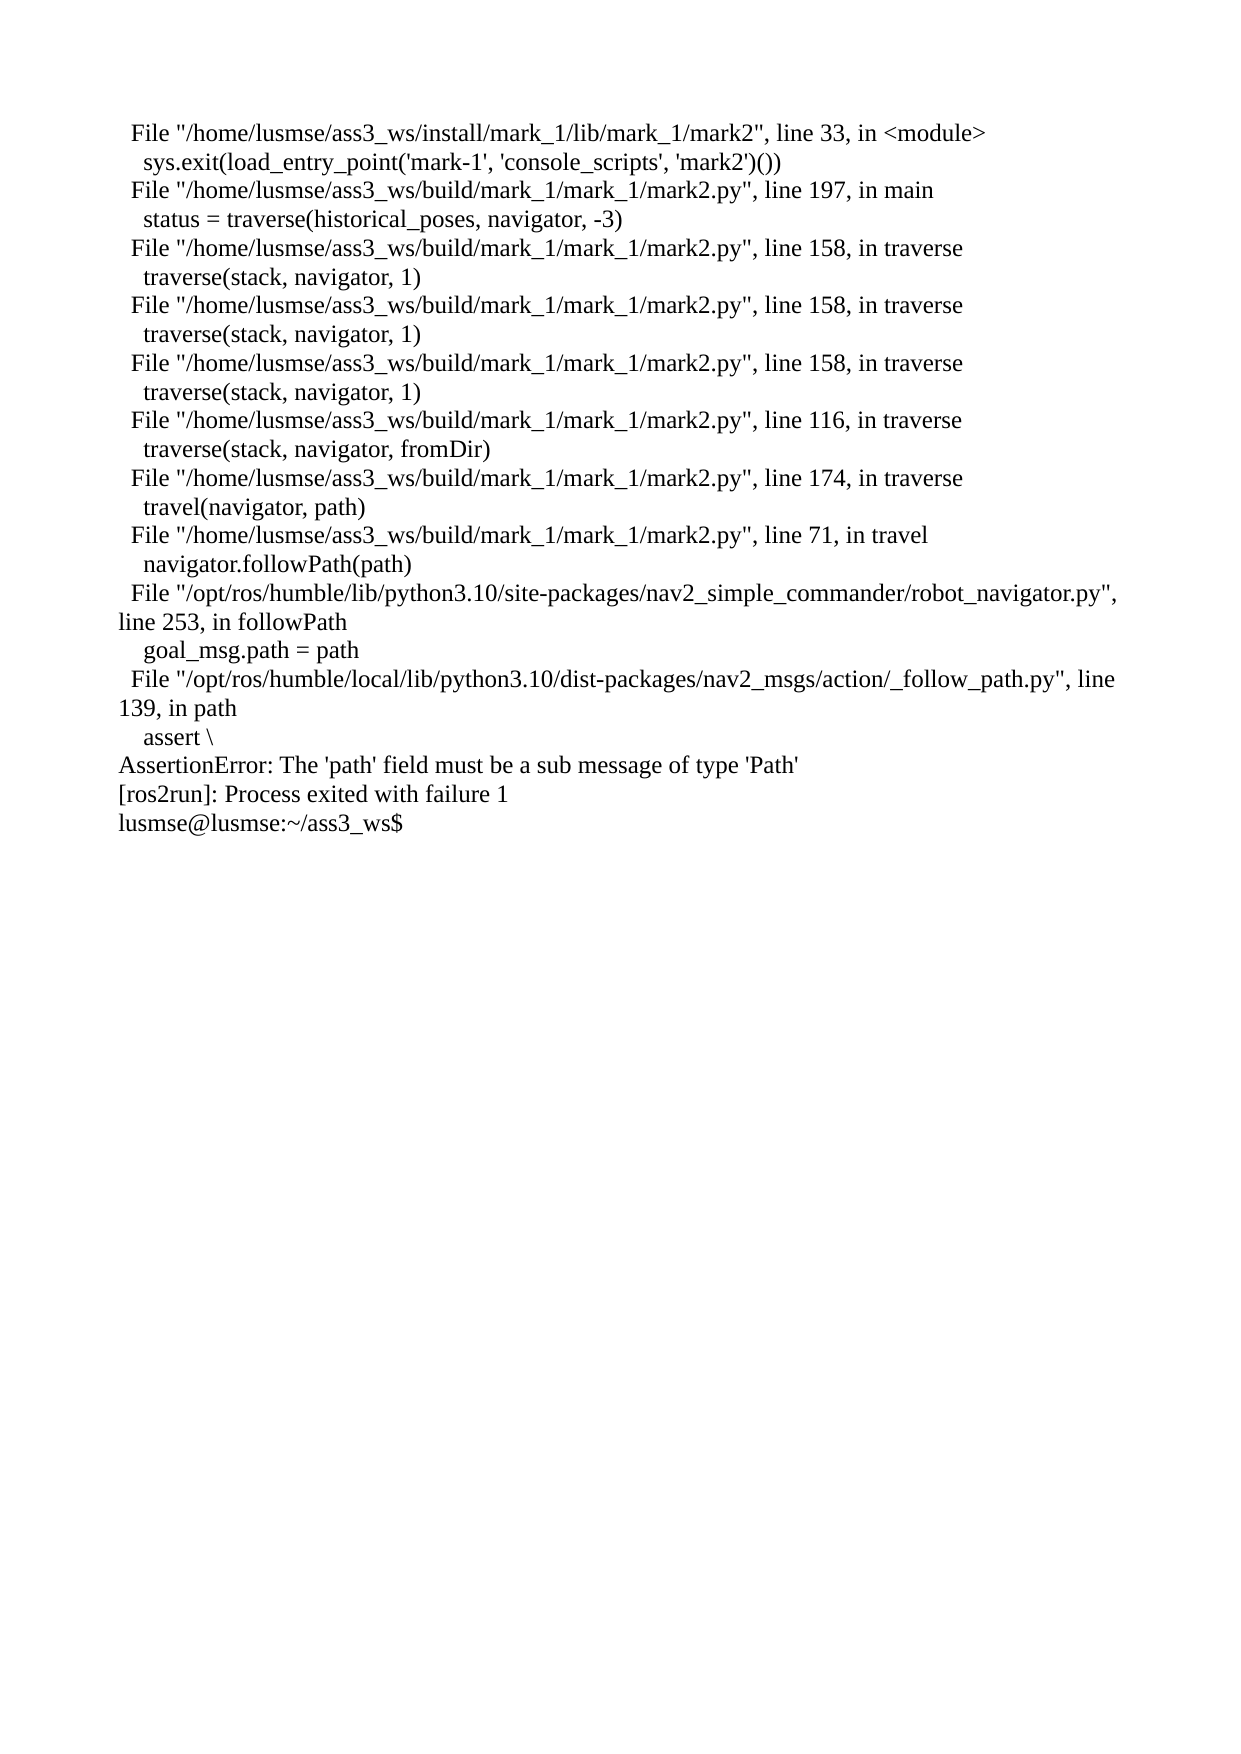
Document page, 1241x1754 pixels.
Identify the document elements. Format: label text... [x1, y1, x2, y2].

text File "/home/lusmse/ass3_ws/build/mark_1/mark_1/mark2.py", line 116, in traverse [118, 406, 1122, 434]
text File "/home/lusmse/ass3_ws/build/mark_1/mark_1/mark2.py", line 158, in traverse [118, 233, 1122, 262]
text File "/opt/ros/humble/local/lib/python3.10/dist-packages/nav2_msgs/action/_follow_path.py", line 139, in path [118, 664, 1122, 722]
text traverse(stack, navigator, 1) [118, 319, 1122, 348]
text [ros2run]: Process exited with failure 1 [118, 779, 1122, 808]
text assert \ [118, 722, 1122, 751]
text File "/opt/ros/humble/lib/python3.10/site-packages/nav2_simple_commander/robot_navigator.py", line 253, in followPath [118, 578, 1122, 636]
text AssertionError: The 'path' field must be a sub message of type 'Path' [118, 751, 1122, 779]
text File "/home/lusmse/ass3_ws/install/mark_1/lib/mark_1/mark2", line 33, in <module> [118, 118, 1122, 147]
text File "/home/lusmse/ass3_ws/build/mark_1/mark_1/mark2.py", line 71, in travel [118, 521, 1122, 549]
text File "/home/lusmse/ass3_ws/build/mark_1/mark_1/mark2.py", line 197, in main [118, 176, 1122, 204]
text sys.exit(load_entry_point('mark-1', 'console_scripts', 'mark2')()) [118, 147, 1122, 176]
text File "/home/lusmse/ass3_ws/build/mark_1/mark_1/mark2.py", line 158, in traverse [118, 348, 1122, 377]
text status = traverse(historical_poses, navigator, -3) [118, 204, 1122, 233]
text traverse(stack, navigator, 1) [118, 377, 1122, 406]
text traverse(stack, navigator, fromDir) [118, 434, 1122, 463]
text navigator.followPath(path) [118, 549, 1122, 578]
text File "/home/lusmse/ass3_ws/build/mark_1/mark_1/mark2.py", line 158, in traverse [118, 291, 1122, 319]
text File "/home/lusmse/ass3_ws/build/mark_1/mark_1/mark2.py", line 174, in traverse [118, 463, 1122, 492]
text lusmse@lusmse:~/ass3_ws$ [118, 808, 1122, 837]
text goal_msg.path = path [118, 636, 1122, 664]
text travel(navigator, path) [118, 492, 1122, 521]
text traverse(stack, navigator, 1) [118, 262, 1122, 291]
